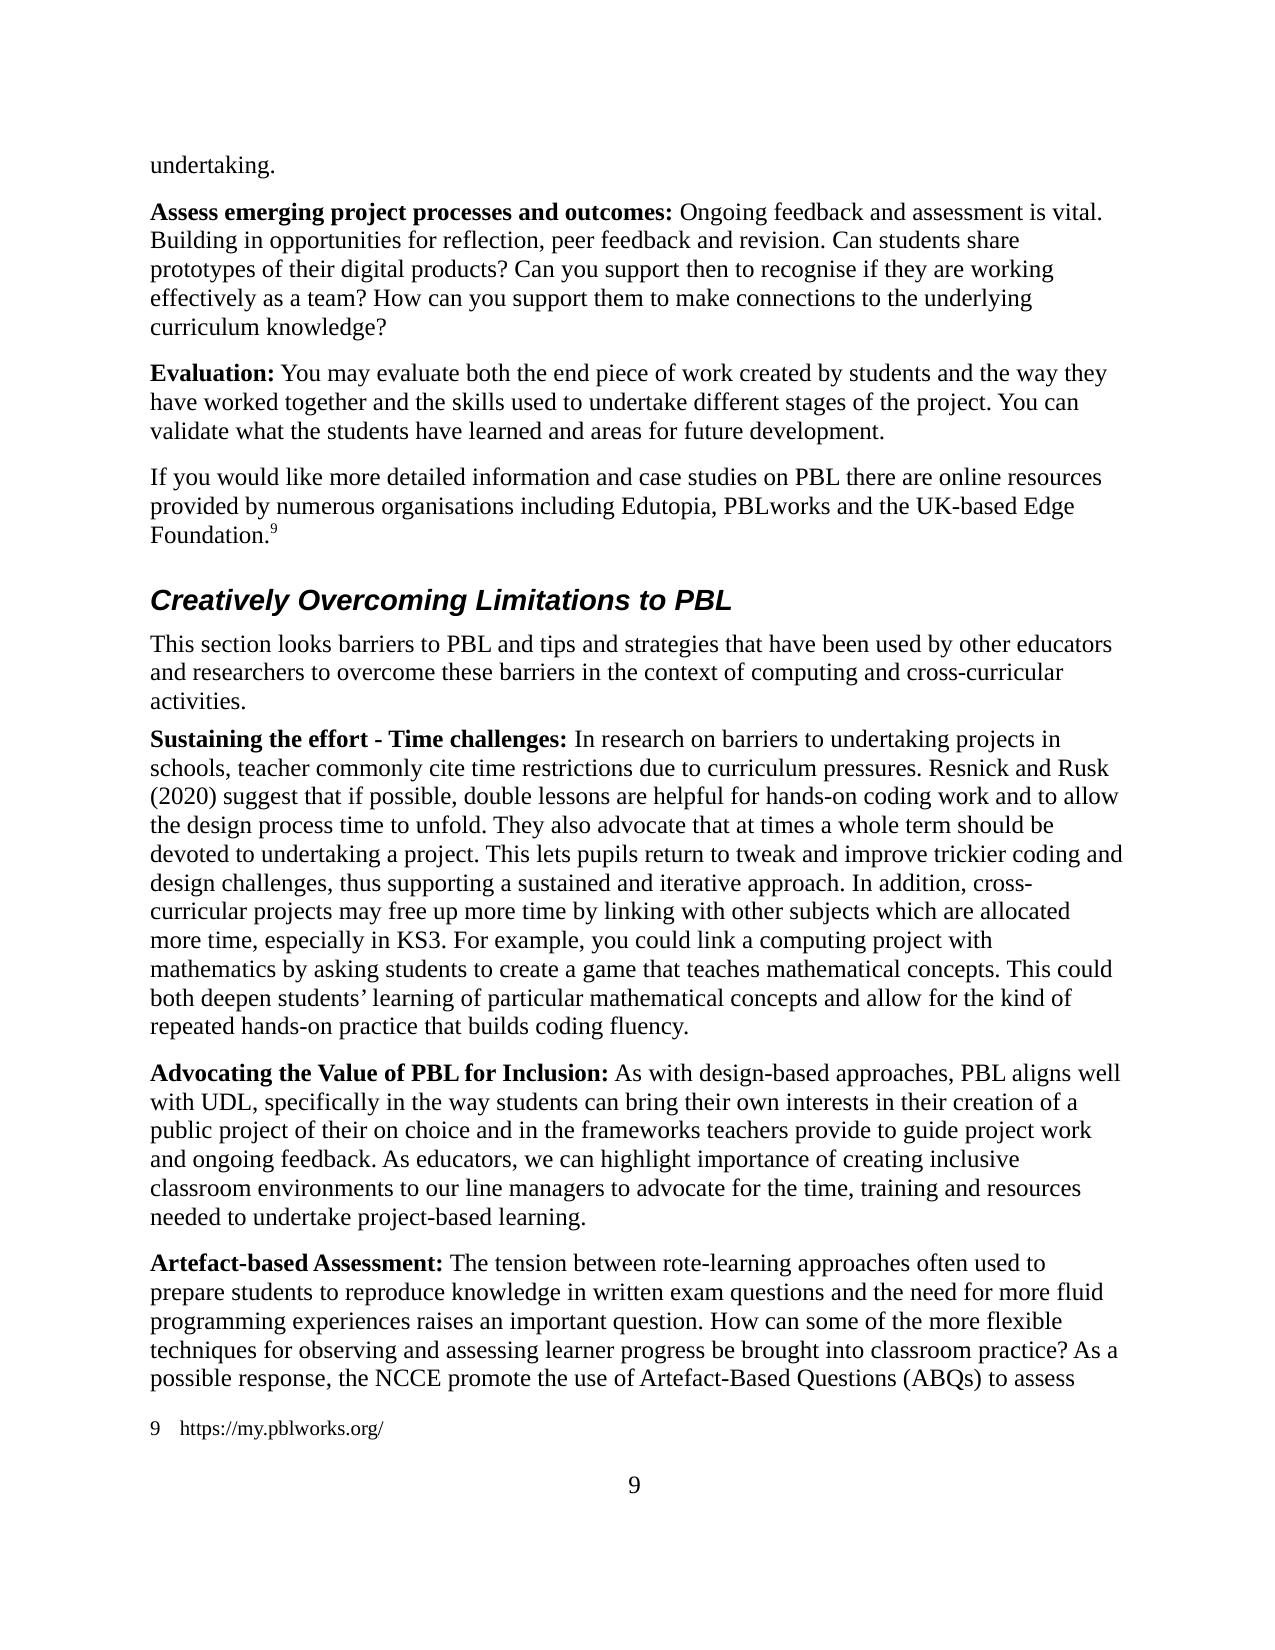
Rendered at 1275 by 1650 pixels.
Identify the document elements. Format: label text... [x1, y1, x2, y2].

text Evaluation: You may evaluate both the end piece of work created by students and the way they have worked together and the skills used to undertake different stages of the project. You can validate what the students have learned and areas for future development. [150, 358, 1125, 444]
text Assess emerging project processes and outcomes: Ongoing feedback and assessment is vital. Building in opportunities for reflection, peer feedback and revision. Can students share prototypes of their digital products? Can you support then to recognise if they are working effectively as a team? How can you support them to make connections to the underlying curriculum knowledge? [150, 197, 1125, 340]
text Sustaining the effort - Time challenges: In research on barriers to undertaking projects in schools, teacher commonly cite time restrictions due to curriculum pressures. Resnick and Rusk (2020) suggest that if possible, double lessons are helpful for hands-on coding work and to allow the design process time to unfold. They also advocate that at times a whole term should be devoted to undertaking a project. This lets pupils return to tweak and improve trickier coding and design challenges, thus supporting a sustained and iterative approach. In addition, cross-curricular projects may free up more time by linking with other subjects which are allocated more time, especially in KS3. For example, you could link a computing project with mathematics by asking students to create a game that teaches mathematical concepts. This could both deepen students’ learning of particular mathematical concepts and allow for the kind of repeated hands-on practice that builds coding fluency. [150, 724, 1125, 1040]
text Advocating the Value of PBL for Inclusion: As with design-based approaches, PBL aligns well with UDL, specifically in the way students can bring their own interests in their creation of a public project of their on choice and in the frameworks teachers provide to guide project work and ongoing feedback. As educators, we can highlight importance of creating inclusive classroom environments to our line managers to advocate for the time, training and resources needed to undertake project-based learning. [150, 1058, 1125, 1231]
text This section looks barriers to PBL and tips and strategies that have been used by other educators and researchers to overcome these barriers in the context of computing and cross-curricular activities. [150, 629, 1125, 715]
text https://my.pblworks.org/ [150, 1416, 1125, 1440]
subtitle Creatively Overcoming Limitations to PBL [150, 583, 1125, 616]
text If you would like more detailed information and case studies on PBL there are online resources provided by numerous organisations including Edutopia, PBLworks and the UK-based Edge Foundation. [150, 462, 1125, 549]
text Artefact-based Assessment: The tension between rote-learning approaches often used to prepare students to reproduce knowledge in written exam questions and the need for more fluid programming experiences raises an important question. How can some of the more flexible techniques for observing and assessing learner progress be brought into classroom practice? As a possible response, the NCCE promote the use of Artefact-Based Questions (ABQs) to assess [150, 1248, 1125, 1392]
text undertaking. [150, 150, 1125, 179]
